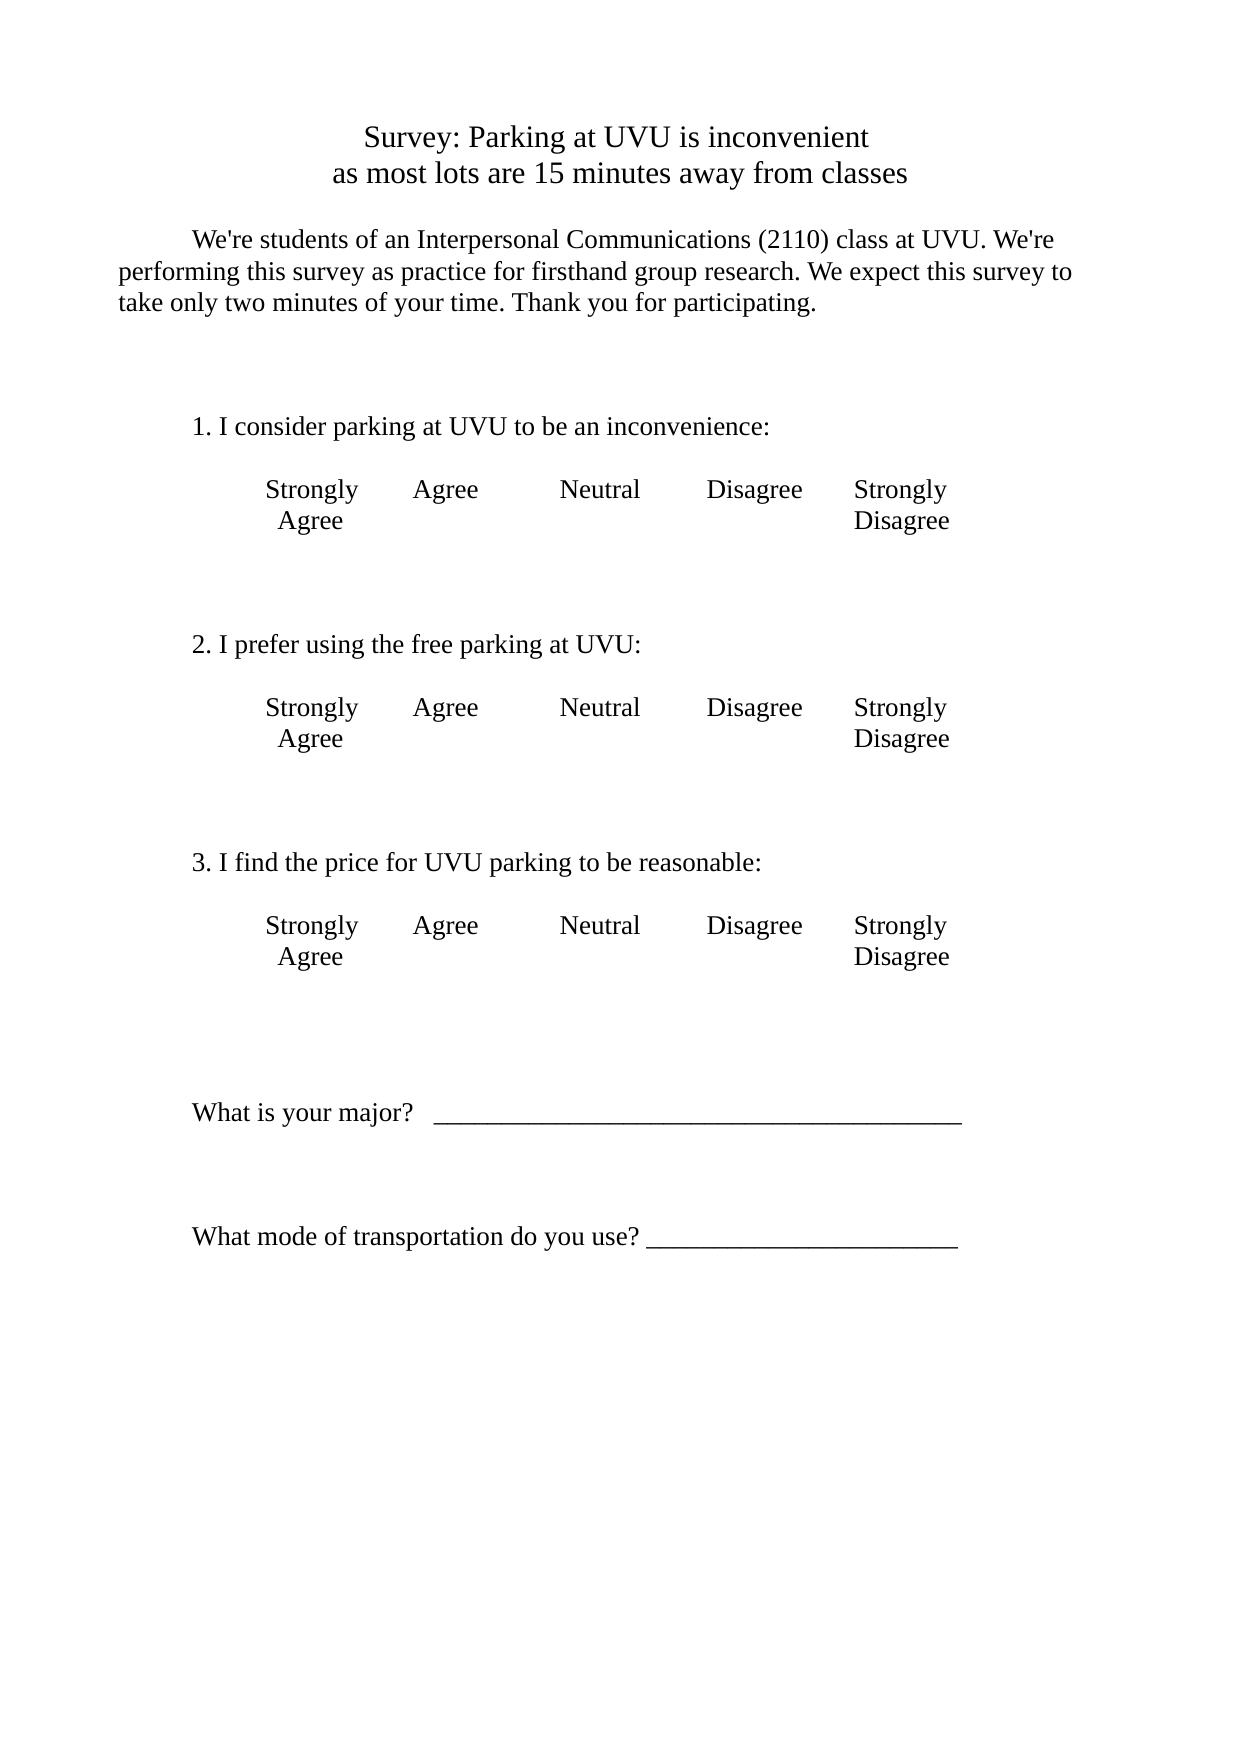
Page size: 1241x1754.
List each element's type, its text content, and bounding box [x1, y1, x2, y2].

text 2. I prefer using the free parking at UVU: [118, 628, 1122, 659]
text Agree Disagree [118, 940, 1122, 971]
text 1. I consider parking at UVU to be an inconvenience: [118, 410, 1122, 442]
text 3. I find the price for UVU parking to be reasonable: [118, 846, 1122, 878]
text What mode of transportation do you use? _______________________ [118, 1220, 1122, 1251]
text Strongly Agree Neutral Disagree Strongly [118, 691, 1122, 722]
text Agree Disagree [118, 504, 1122, 535]
text Agree Disagree [118, 722, 1122, 753]
text Strongly Agree Neutral Disagree Strongly [118, 473, 1122, 504]
text Survey: Parking at UVU is inconvenient [118, 118, 1122, 154]
text What is your major? _______________________________________ [118, 1096, 1122, 1127]
text We're students of an Interpersonal Communications (2110) class at UVU. We're performing this survey as practice for firsthand group research. We expect this survey to take only two minutes of your time. Thank you for participating. [118, 223, 1122, 317]
text as most lots are 15 minutes away from classes [118, 154, 1122, 190]
text Strongly Agree Neutral Disagree Strongly [118, 909, 1122, 940]
